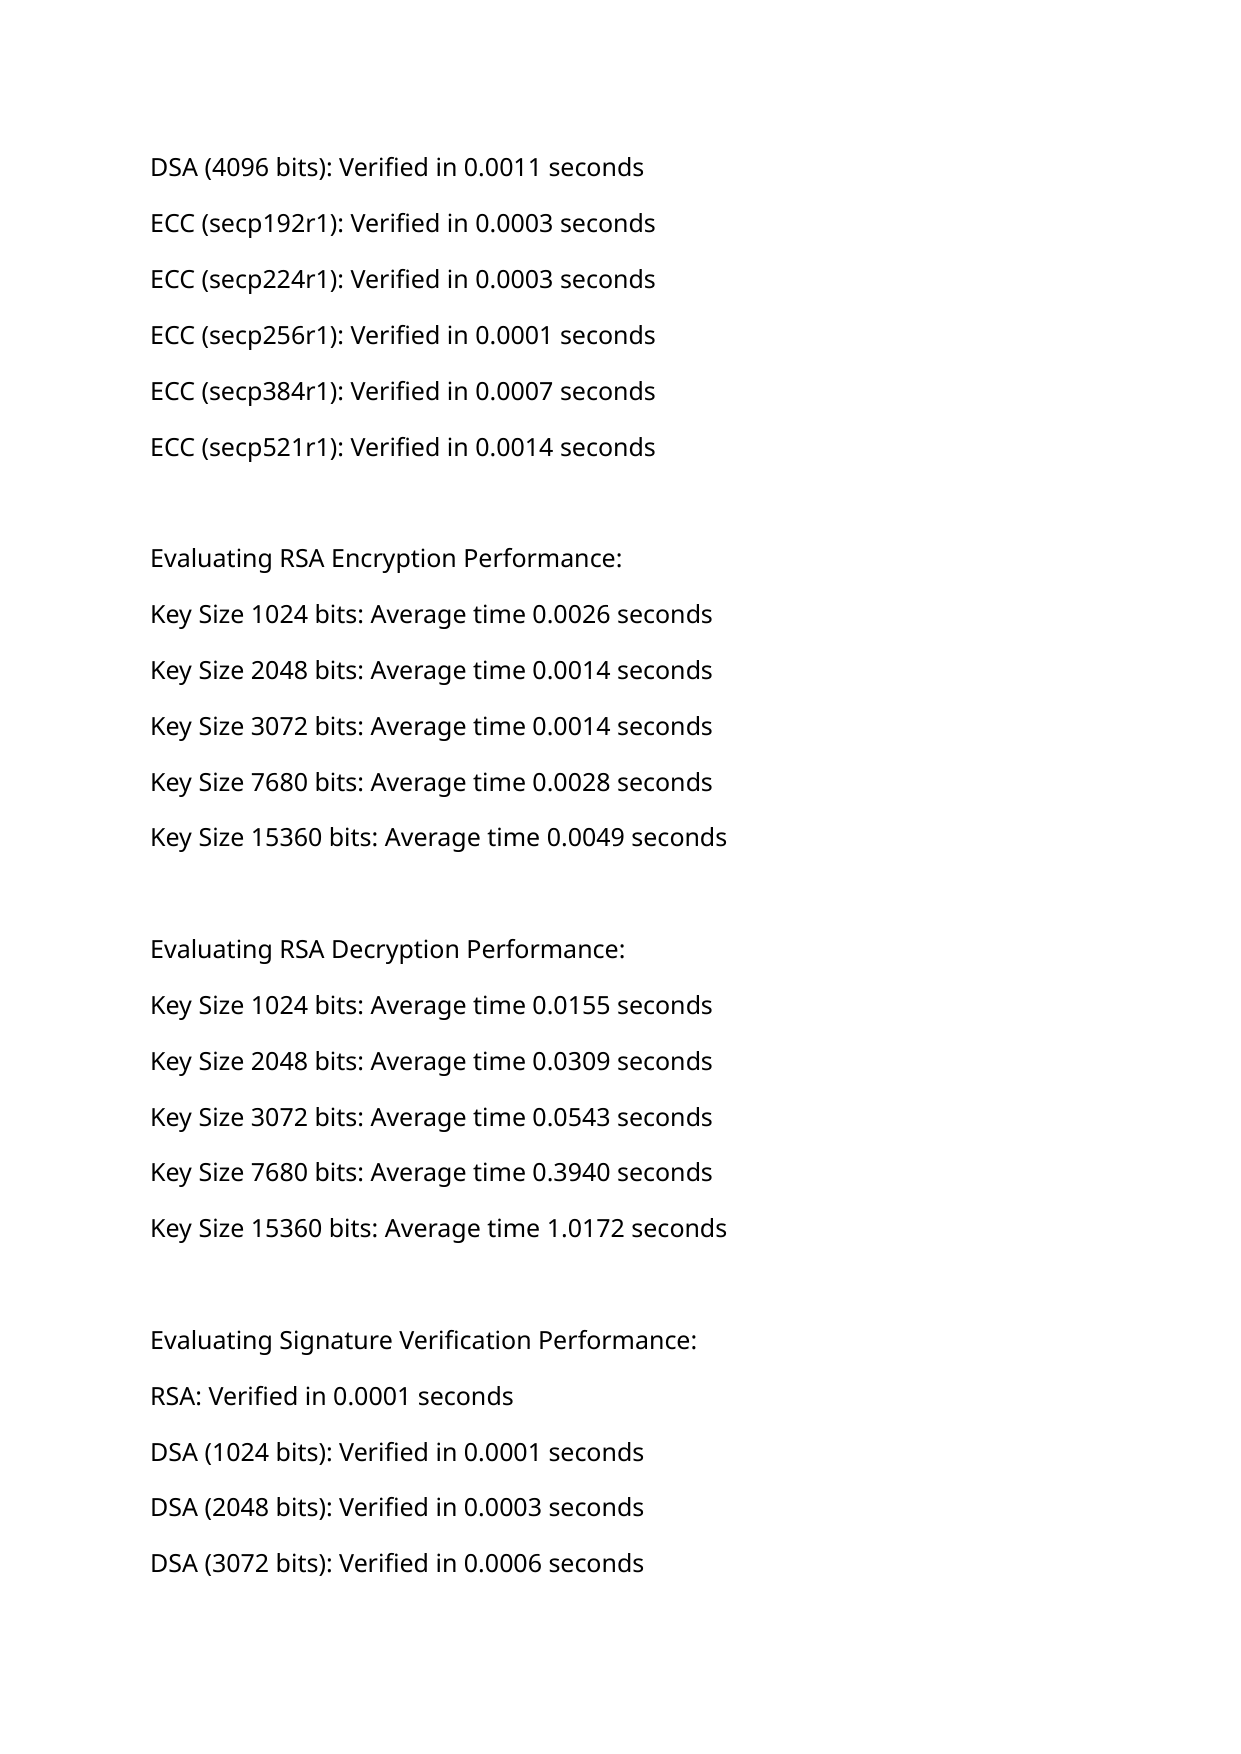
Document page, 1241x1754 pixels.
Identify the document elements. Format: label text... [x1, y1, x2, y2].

text DSA (1024 bits): Verified in 0.0001 seconds [150, 1434, 1090, 1468]
text Key Size 7680 bits: Average time 0.3940 seconds [150, 1155, 1090, 1189]
text Key Size 3072 bits: Average time 0.0014 seconds [150, 708, 1090, 742]
text Key Size 1024 bits: Average time 0.0155 seconds [150, 987, 1090, 1022]
text Evaluating RSA Decryption Performance: [150, 932, 1090, 966]
text DSA (3072 bits): Verified in 0.0006 seconds [150, 1546, 1090, 1580]
text ECC (secp192r1): Verified in 0.0003 seconds [150, 206, 1090, 240]
text Key Size 7680 bits: Average time 0.0028 seconds [150, 764, 1090, 798]
text Key Size 2048 bits: Average time 0.0014 seconds [150, 652, 1090, 687]
text Key Size 3072 bits: Average time 0.0543 seconds [150, 1099, 1090, 1133]
text DSA (2048 bits): Verified in 0.0003 seconds [150, 1490, 1090, 1524]
text ECC (secp256r1): Verified in 0.0001 seconds [150, 317, 1090, 352]
text RSA: Verified in 0.0001 seconds [150, 1378, 1090, 1412]
text ECC (secp521r1): Verified in 0.0014 seconds [150, 429, 1090, 463]
text Key Size 15360 bits: Average time 0.0049 seconds [150, 820, 1090, 854]
text Evaluating Signature Verification Performance: [150, 1322, 1090, 1357]
text ECC (secp384r1): Verified in 0.0007 seconds [150, 373, 1090, 407]
text Evaluating RSA Encryption Performance: [150, 541, 1090, 575]
text Key Size 2048 bits: Average time 0.0309 seconds [150, 1043, 1090, 1077]
text ECC (secp224r1): Verified in 0.0003 seconds [150, 262, 1090, 296]
text DSA (4096 bits): Verified in 0.0011 seconds [150, 150, 1090, 184]
text Key Size 1024 bits: Average time 0.0026 seconds [150, 597, 1090, 631]
text Key Size 15360 bits: Average time 1.0172 seconds [150, 1211, 1090, 1245]
